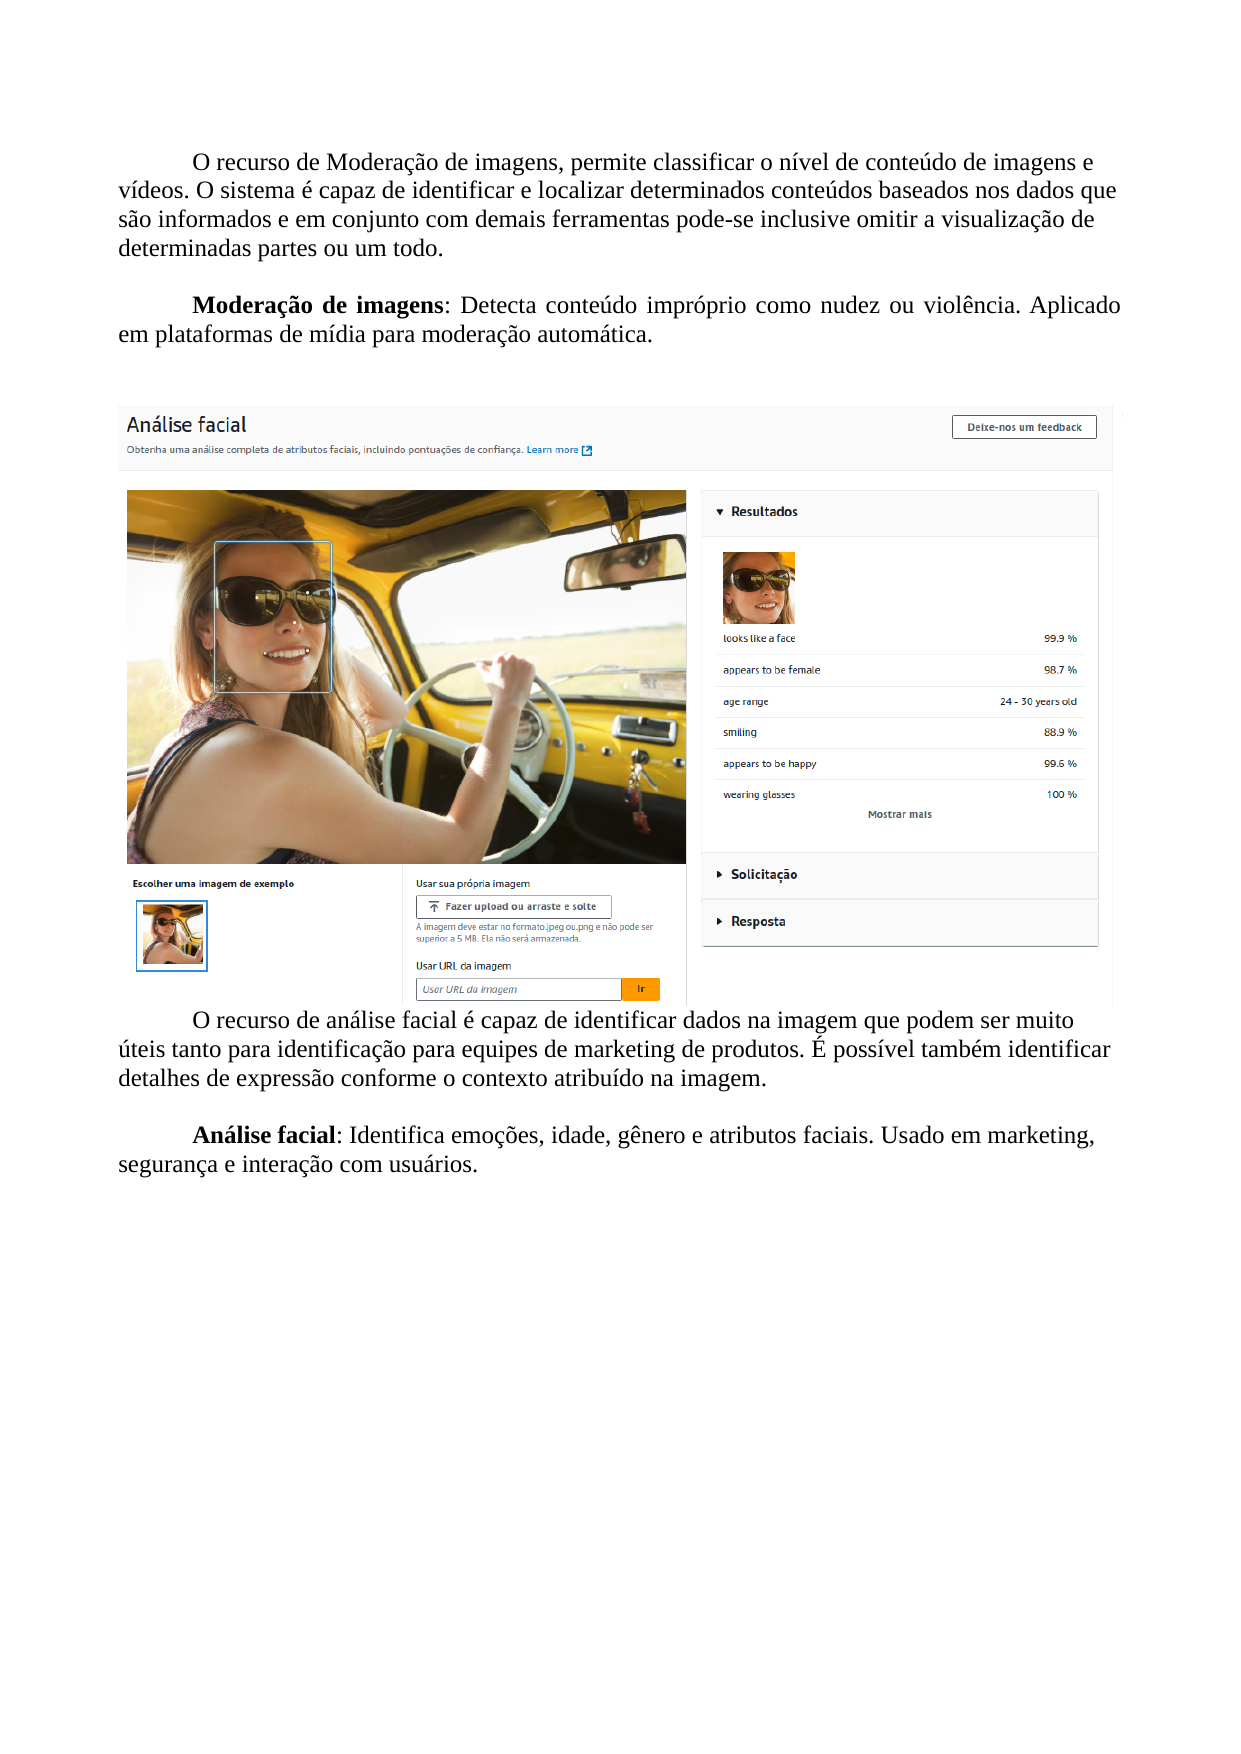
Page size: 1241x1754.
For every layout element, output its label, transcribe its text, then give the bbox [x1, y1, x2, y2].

text Moderação de imagens: Detecta conteúdo impróprio como nudez ou violência. Aplicado em plataformas de mídia para moderação automática. [118, 291, 1122, 348]
text O recurso de análise facial é capaz de identificar dados na imagem que podem ser muito úteis tanto para identificação para equipes de marketing de produtos. É possível também identificar detalhes de expressão conforme o contexto atribuído na imagem. [118, 1006, 1122, 1091]
text O recurso de Moderação de imagens, permite classificar o nível de conteúdo de imagens e vídeos. O sistema é capaz de identificar e localizar determinados conteúdos baseados nos dados que são informados e em conjunto com demais ferramentas pode-se inclusive omitir a visualização de determinadas partes ou um todo. [118, 147, 1122, 262]
text Análise facial: Identifica emoções, idade, gênero e atributos faciais. Usado em marketing, segurança e interação com usuários. [118, 1120, 1122, 1178]
picture [118, 405, 1123, 1006]
